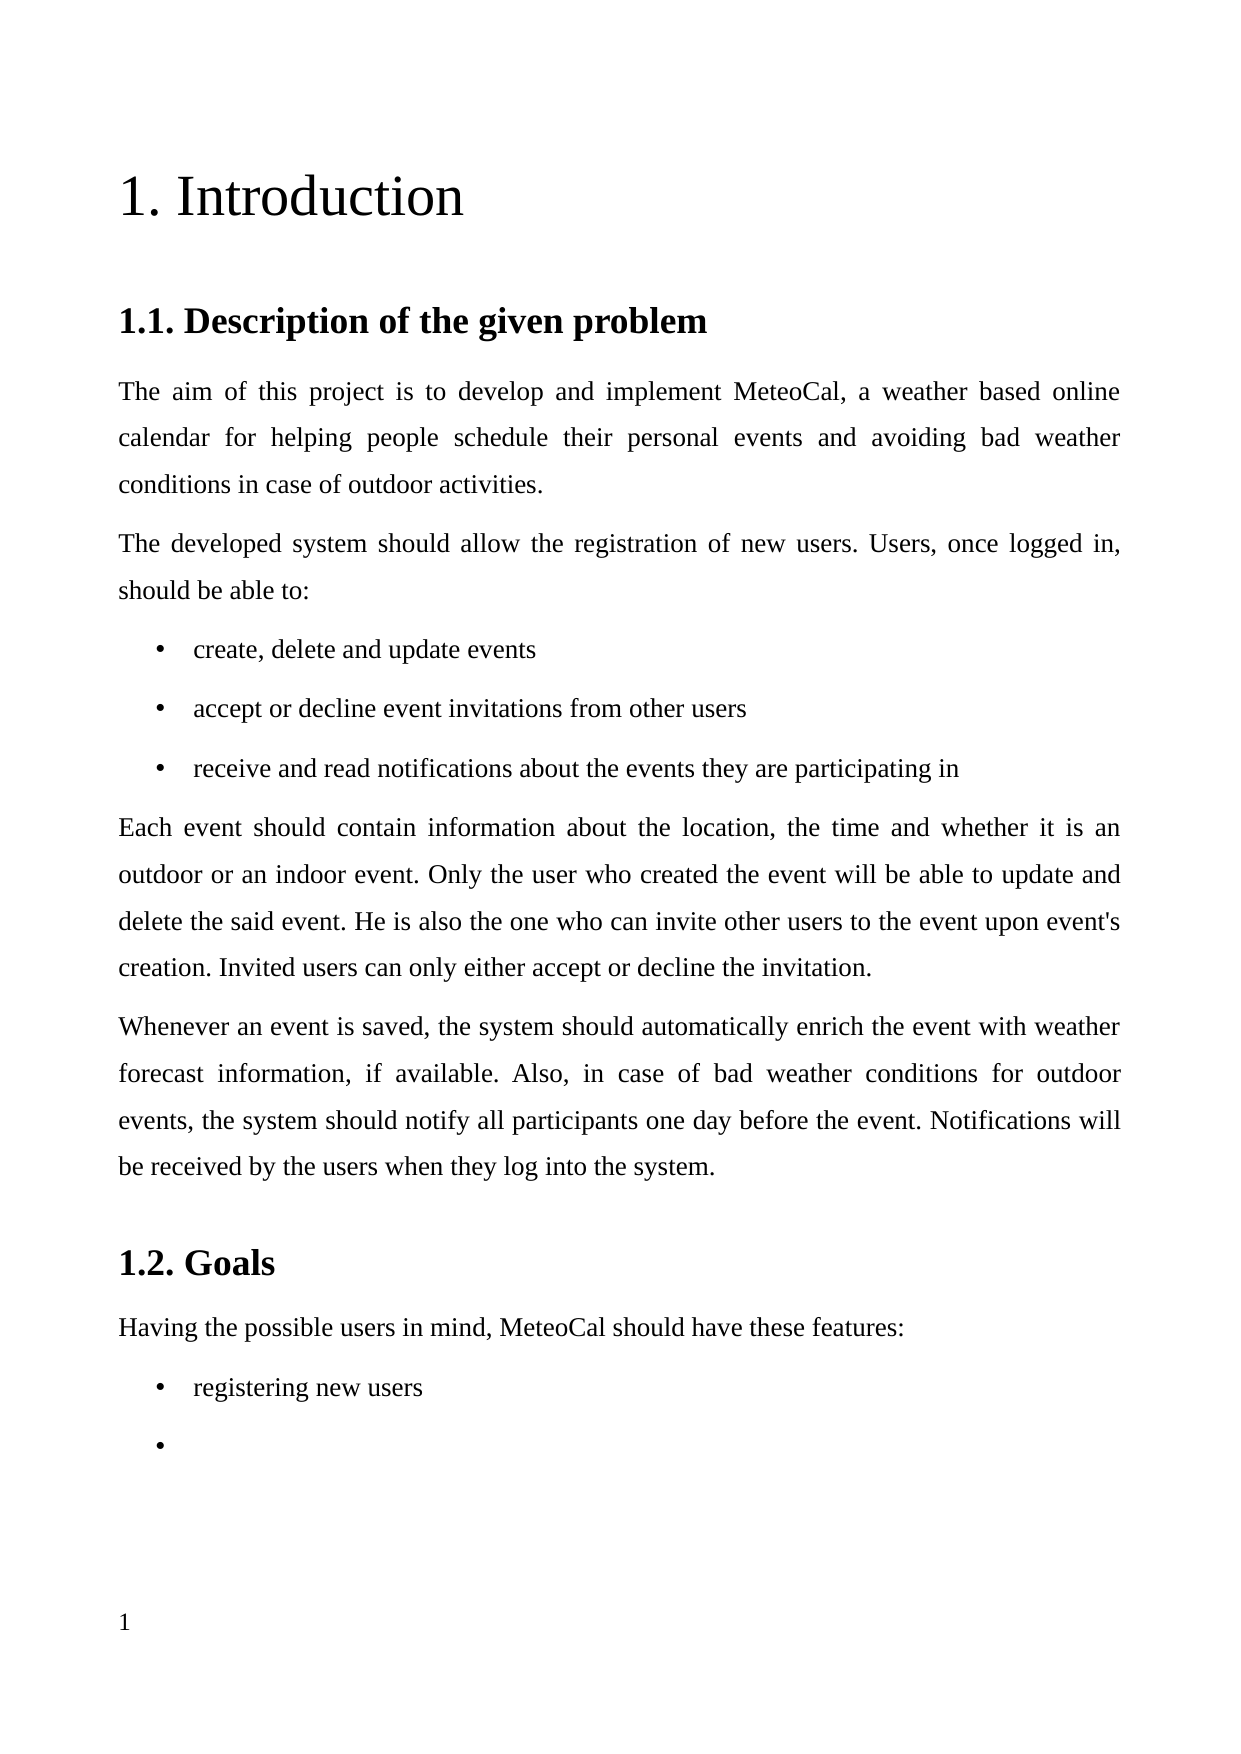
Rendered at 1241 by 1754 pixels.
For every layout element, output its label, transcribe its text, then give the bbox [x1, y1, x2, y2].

list accept or decline event invitations from other users [156, 693, 1122, 724]
list receive and read notifications about the events they are participating in [156, 752, 1122, 783]
subtitle 1.1. Description of the given problem [118, 298, 1122, 342]
text Each event should contain information about the location, the time and whether it is an outdoor or an indoor event. Only the user who created the event will be able to update and delete the said event. He is also the one who can invite other users to the event upon event's creation. Invited users can only either accept or decline the invitation. [118, 811, 1122, 982]
subtitle 1. Introduction [118, 161, 1122, 228]
subtitle 1.2. Goals [118, 1240, 1122, 1283]
list registering new users [156, 1371, 1122, 1402]
list create, delete and update events [156, 633, 1122, 664]
text The aim of this project is to develop and implement MeteoCal, a weather based online calendar for helping people schedule their personal events and avoiding bad weather conditions in case of outdoor activities. [118, 375, 1122, 499]
text Having the possible users in mind, MeteoCal should have these features: [118, 1312, 1122, 1343]
text The developed system should allow the registration of new users. Users, once logged in, should be able to: [118, 527, 1122, 605]
text Whenever an event is saved, the system should automatically enrich the event with weather forecast information, if available. Also, in case of bad weather conditions for outdoor events, the system should notify all participants one day before the event. Notifications will be received by the users when they log into the system. [118, 1011, 1122, 1182]
